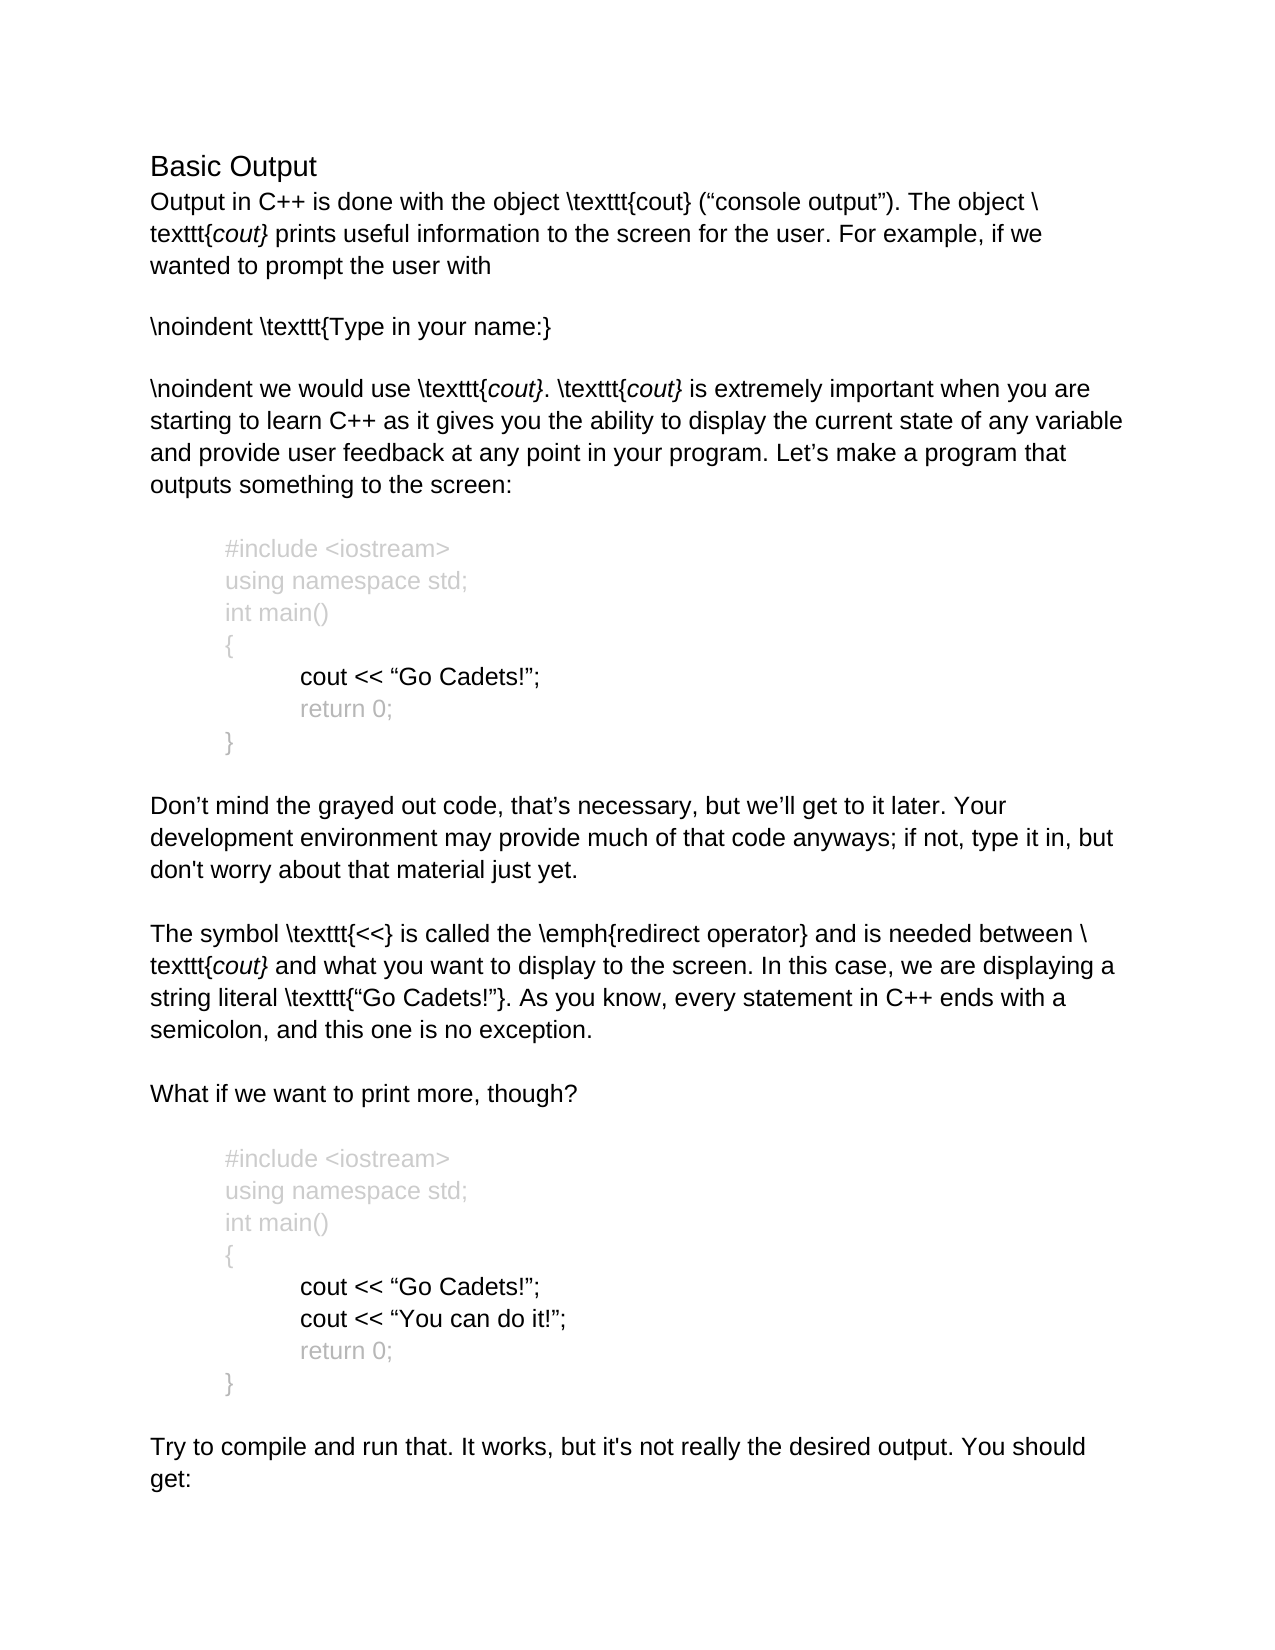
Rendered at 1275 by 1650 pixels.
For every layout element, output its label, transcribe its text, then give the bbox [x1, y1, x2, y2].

text cout << “You can do it!”; [225, 1305, 1125, 1333]
text using namespace std; [225, 567, 1125, 595]
text #include <iostream> [225, 1144, 1125, 1172]
text } [225, 727, 1125, 755]
text Try to compile and run that. It works, but it's not really the desired output. You should get: [150, 1433, 1125, 1493]
text What if we want to print more, though? [150, 1080, 1125, 1108]
text { [225, 1241, 1125, 1269]
text { [225, 631, 1125, 659]
text int main() [225, 599, 1125, 627]
text } [225, 1369, 1125, 1397]
text return 0; [225, 695, 1125, 723]
text return 0; [225, 1337, 1125, 1365]
text cout << “Go Cadets!”; [225, 663, 1125, 691]
text \noindent \texttt{Type in your name:} [150, 313, 1125, 341]
text \noindent we would use \texttt{cout}. \texttt{cout} is extremely important when you are starting to learn C++ as it gives you the ability to display the current state of any variable and provide user feedback at any point in your program. Let’s make a program that outputs something to the screen: [150, 374, 1125, 499]
text The symbol \texttt{<<} is called the \emph{redirect operator} and is needed between \texttt{cout} and what you want to display to the screen. In this case, we are displaying a string literal \texttt{“Go Cadets!”}. As you know, every statement in C++ ends with a semicolon, and this one is no exception. [150, 920, 1125, 1044]
text using namespace std; [225, 1177, 1125, 1204]
text int main() [225, 1209, 1125, 1237]
text Don’t mind the grayed out code, that’s necessary, but we’ll get to it later. Your development environment may provide much of that code anyways; if not, type it in, but don't worry about that material just yet. [150, 792, 1125, 884]
text Output in C++ is done with the object \texttt{cout} (“console output”). The object \texttt{cout} prints useful information to the screen for the user. For example, if we wanted to prompt the user with [150, 187, 1125, 279]
text Basic Output [150, 150, 1125, 183]
text cout << “Go Cadets!”; [225, 1273, 1125, 1301]
text #include <iostream> [225, 535, 1125, 563]
